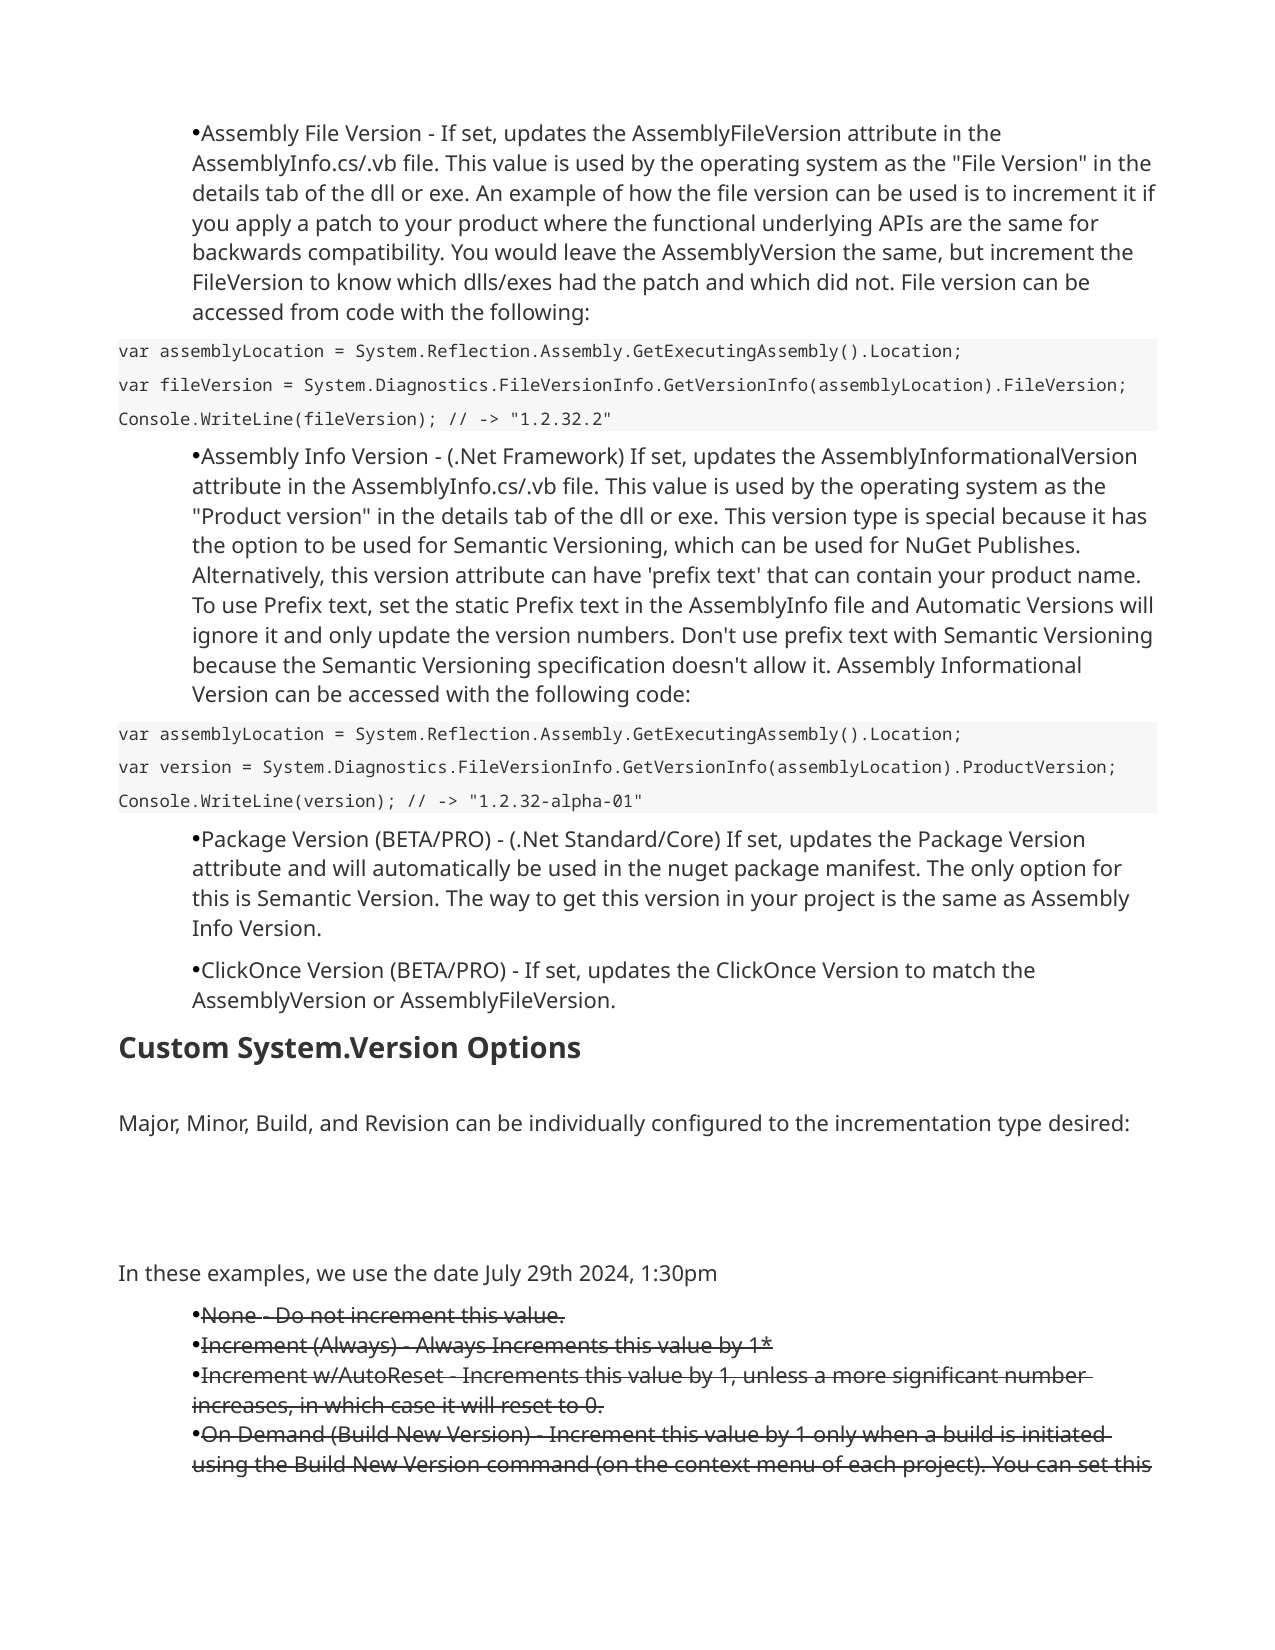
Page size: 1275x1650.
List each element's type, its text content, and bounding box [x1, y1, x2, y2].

list Package Version (BETA/PRO) - (.Net Standard/Core) If set, updates the Package Version attribute and will automatically be used in the nuget package manifest. The only option for this is Semantic Version. The way to get this version in your project is the same as Assembly Info Version. [118, 823, 1157, 943]
list ClickOnce Version (BETA/PRO) - If set, updates the ClickOnce Version to match the AssemblyVersion or AssemblyFileVersion. [118, 955, 1157, 1015]
text Console.WriteLine(version); // -> "1.2.32-alpha-01" [118, 789, 1157, 813]
list Increment w/AutoReset - Increments this value by 1, unless a more significant number increases, in which case it will reset to 0. [118, 1360, 1157, 1419]
text var assemblyLocation = System.Reflection.Assembly.GetExecutingAssembly().Location; [118, 722, 1157, 745]
list Assembly File Version - If set, updates the AssemblyFileVersion attribute in the AssemblyInfo.cs/.vb file. This value is used by the operating system as the "File Version" in the details tab of the dll or exe. An example of how the file version can be used is to increment it if you apply a patch to your product where the functional underlying APIs are the same for backwards compatibility. You would leave the AssemblyVersion the same, but increment the FileVersion to know which dlls/exes had the patch and which did not. File version can be accessed from code with the following: [118, 118, 1157, 327]
text var assemblyLocation = System.Reflection.Assembly.GetExecutingAssembly().Location; [118, 339, 1157, 363]
text Console.WriteLine(fileVersion); // -> "1.2.32.2" [118, 407, 1157, 431]
list None - Do not increment this value. [118, 1300, 1157, 1330]
text Major, Minor, Build, and Revision can be individually configured to the incrementation type desired: [118, 1108, 1157, 1138]
list Increment (Always) - Always Increments this value by 1* [118, 1330, 1157, 1360]
text var fileVersion = System.Diagnostics.FileVersionInfo.GetVersionInfo(assemblyLocation).FileVersion; [118, 373, 1157, 397]
list Assembly Info Version - (.Net Framework) If set, updates the AssemblyInformationalVersion attribute in the AssemblyInfo.cs/.vb file. This value is used by the operating system as the "Product version" in the details tab of the dll or exe. This version type is special because it has the option to be used for Semantic Versioning, which can be used for NuGet Publishes. Alternatively, this version attribute can have 'prefix text' that can contain your product name. To use Prefix text, set the static Prefix text in the AssemblyInfo file and Automatic Versions will ignore it and only update the version numbers. Don't use prefix text with Semantic Versioning because the Semantic Versioning specification doesn't allow it. Assembly Informational Version can be accessed with the following code: [118, 441, 1157, 709]
text var version = System.Diagnostics.FileVersionInfo.GetVersionInfo(assemblyLocation).ProductVersion; [118, 756, 1157, 779]
subtitle Custom System.Version Options [118, 1027, 1157, 1067]
list On Demand (Build New Version) - Increment this value by 1 only when a build is initiated using the Build New Version command (on the context menu of each project). You can set this [118, 1419, 1157, 1479]
text In these examples, we use the date July 29th 2024, 1:30pm [118, 1258, 1157, 1288]
